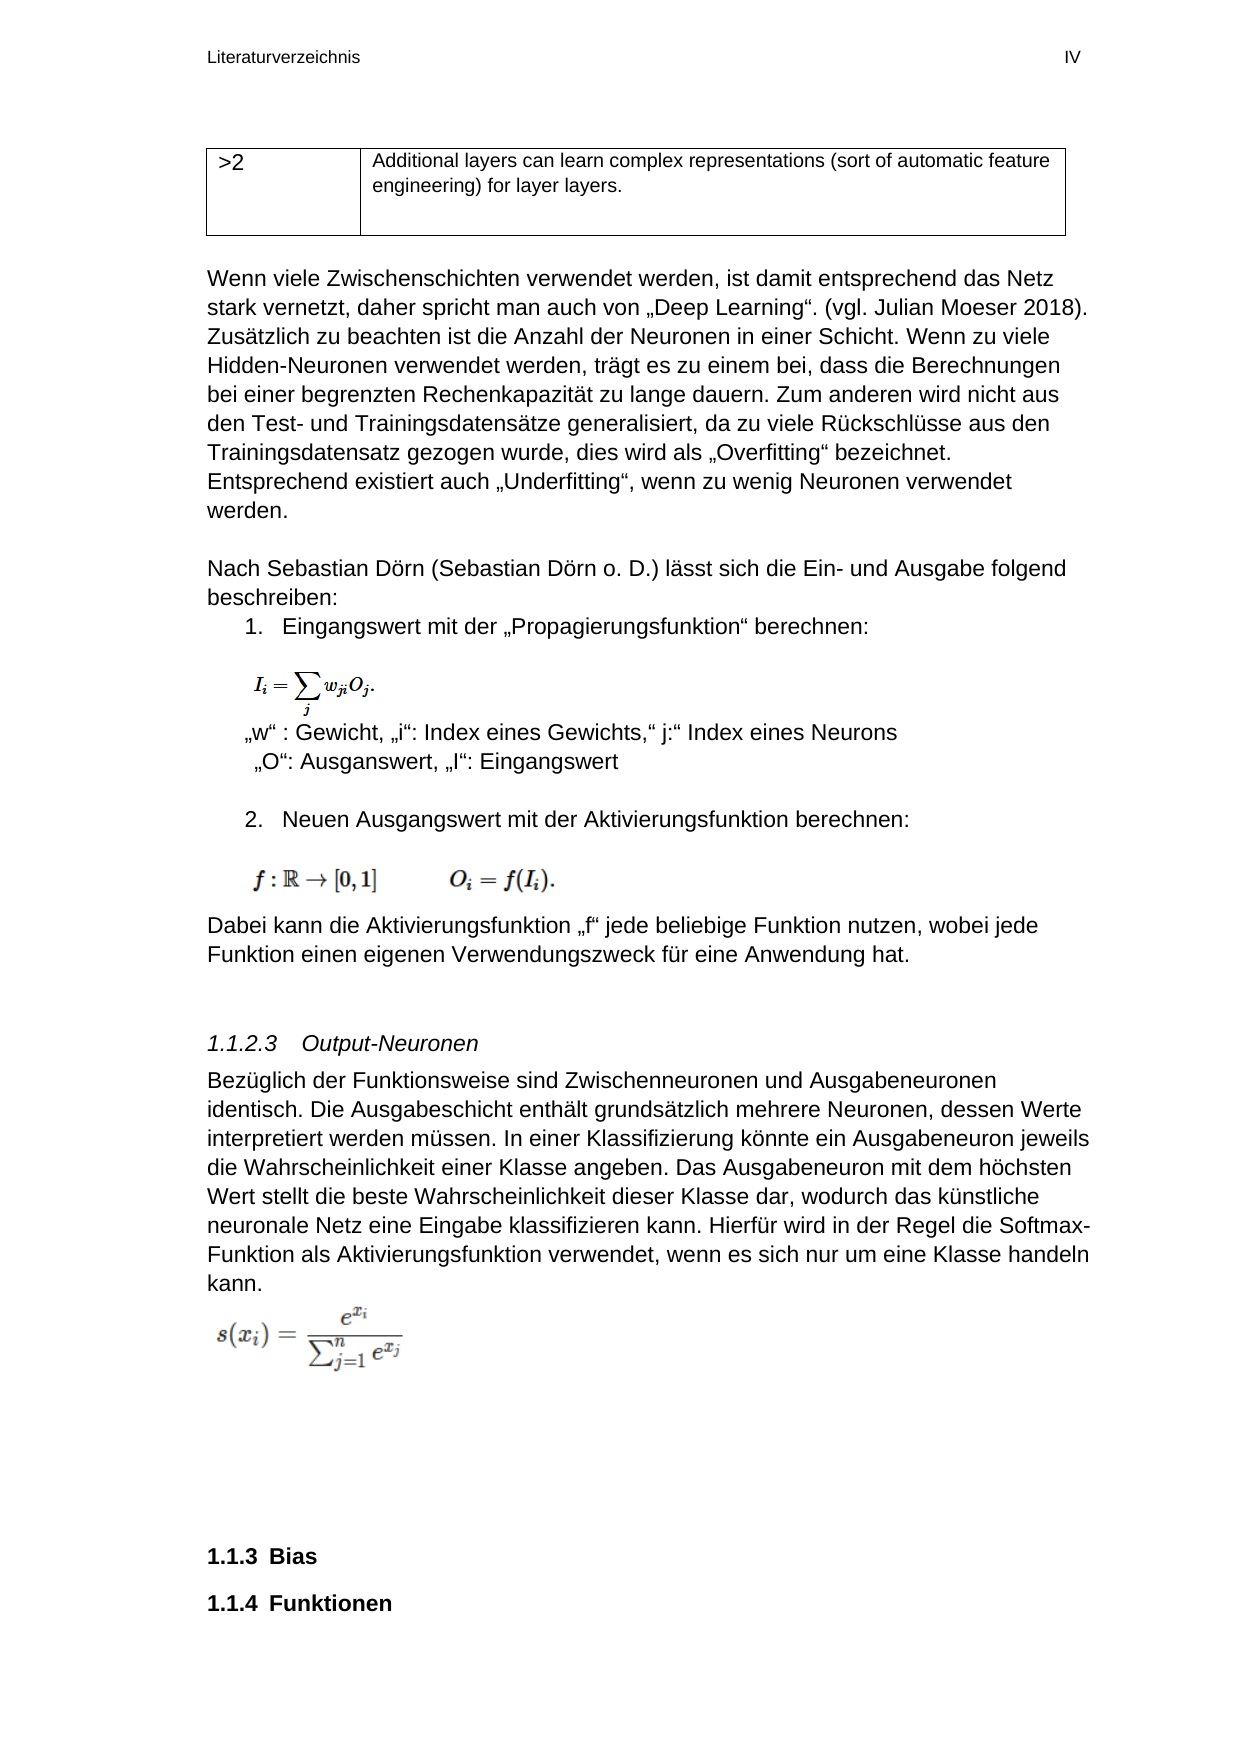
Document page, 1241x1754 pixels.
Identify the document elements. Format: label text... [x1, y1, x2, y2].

subtitle Bias [207, 1543, 1092, 1569]
text „w“ : Gewicht, „i“: Index eines Gewichts,“ j:“ Index eines Neurons [207, 719, 1092, 745]
subtitle Output-Neuronen [207, 1030, 1092, 1056]
text Wenn viele Zwischenschichten verwendet werden, ist damit entsprechend das Netz stark vernetzt, daher spricht man auch von „Deep Learning“. (vgl. Julian Moeser 2018). Zusätzlich zu beachten ist die Anzahl der Neuronen in einer Schicht. Wenn zu viele Hidden-Neuronen verwendet werden, trägt es zu einem bei, dass die Berechnungen bei einer begrenzten Rechenkapazität zu lange dauern. Zum anderen wird nicht aus den Test- und Trainingsdatensätze generalisiert, da zu viele Rückschlüsse aus den Trainingsdatensatz gezogen wurde, dies wird als „Overfitting“ bezeichnet. Entsprechend existiert auch „Underfitting“, wenn zu wenig Neuronen verwendet werden. [207, 265, 1092, 523]
text Dabei kann die Aktivierungsfunktion „f“ jede beliebige Funktion nutzen, wobei jede Funktion einen eigenen Verwendungszweck für eine Anwendung hat. [207, 912, 1092, 967]
list Neuen Ausgangswert mit der Aktivierungsfunktion berechnen: [244, 806, 1092, 832]
text Nach Sebastian Dörn (Sebastian Dörn o. D.) lässt sich die Ein- und Ausgabe folgend beschreiben: [207, 555, 1092, 610]
text „O“: Ausganswert, „I“: Eingangswert [207, 748, 1092, 774]
subtitle Funktionen [207, 1590, 1092, 1616]
table_cell >2 [207, 149, 360, 235]
table_cell Additional layers can learn complex representations (sort of automatic feature engineering) for layer layers. [361, 149, 1065, 235]
list Eingangswert mit der „Propagierungsfunktion“ berechnen: [244, 613, 1092, 639]
text Bezüglich der Funktionsweise sind Zwischenneuronen und Ausgabeneuronen identisch. Die Ausgabeschicht enthält grundsätzlich mehrere Neuronen, dessen Werte interpretiert werden müssen. In einer Klassifizierung könnte ein Ausgabeneuron jeweils die Wahrscheinlichkeit einer Klasse angeben. Das Ausgabeneuron mit dem höchsten Wert stellt die beste Wahrscheinlichkeit dieser Klasse dar, wodurch das künstliche neuronale Netz eine Eingabe klassifizieren kann. Hierfür wird in der Regel die Softmax-Funktion als Aktivierungsfunktion verwendet, wenn es sich nur um eine Klasse handeln kann. [207, 1067, 1092, 1296]
